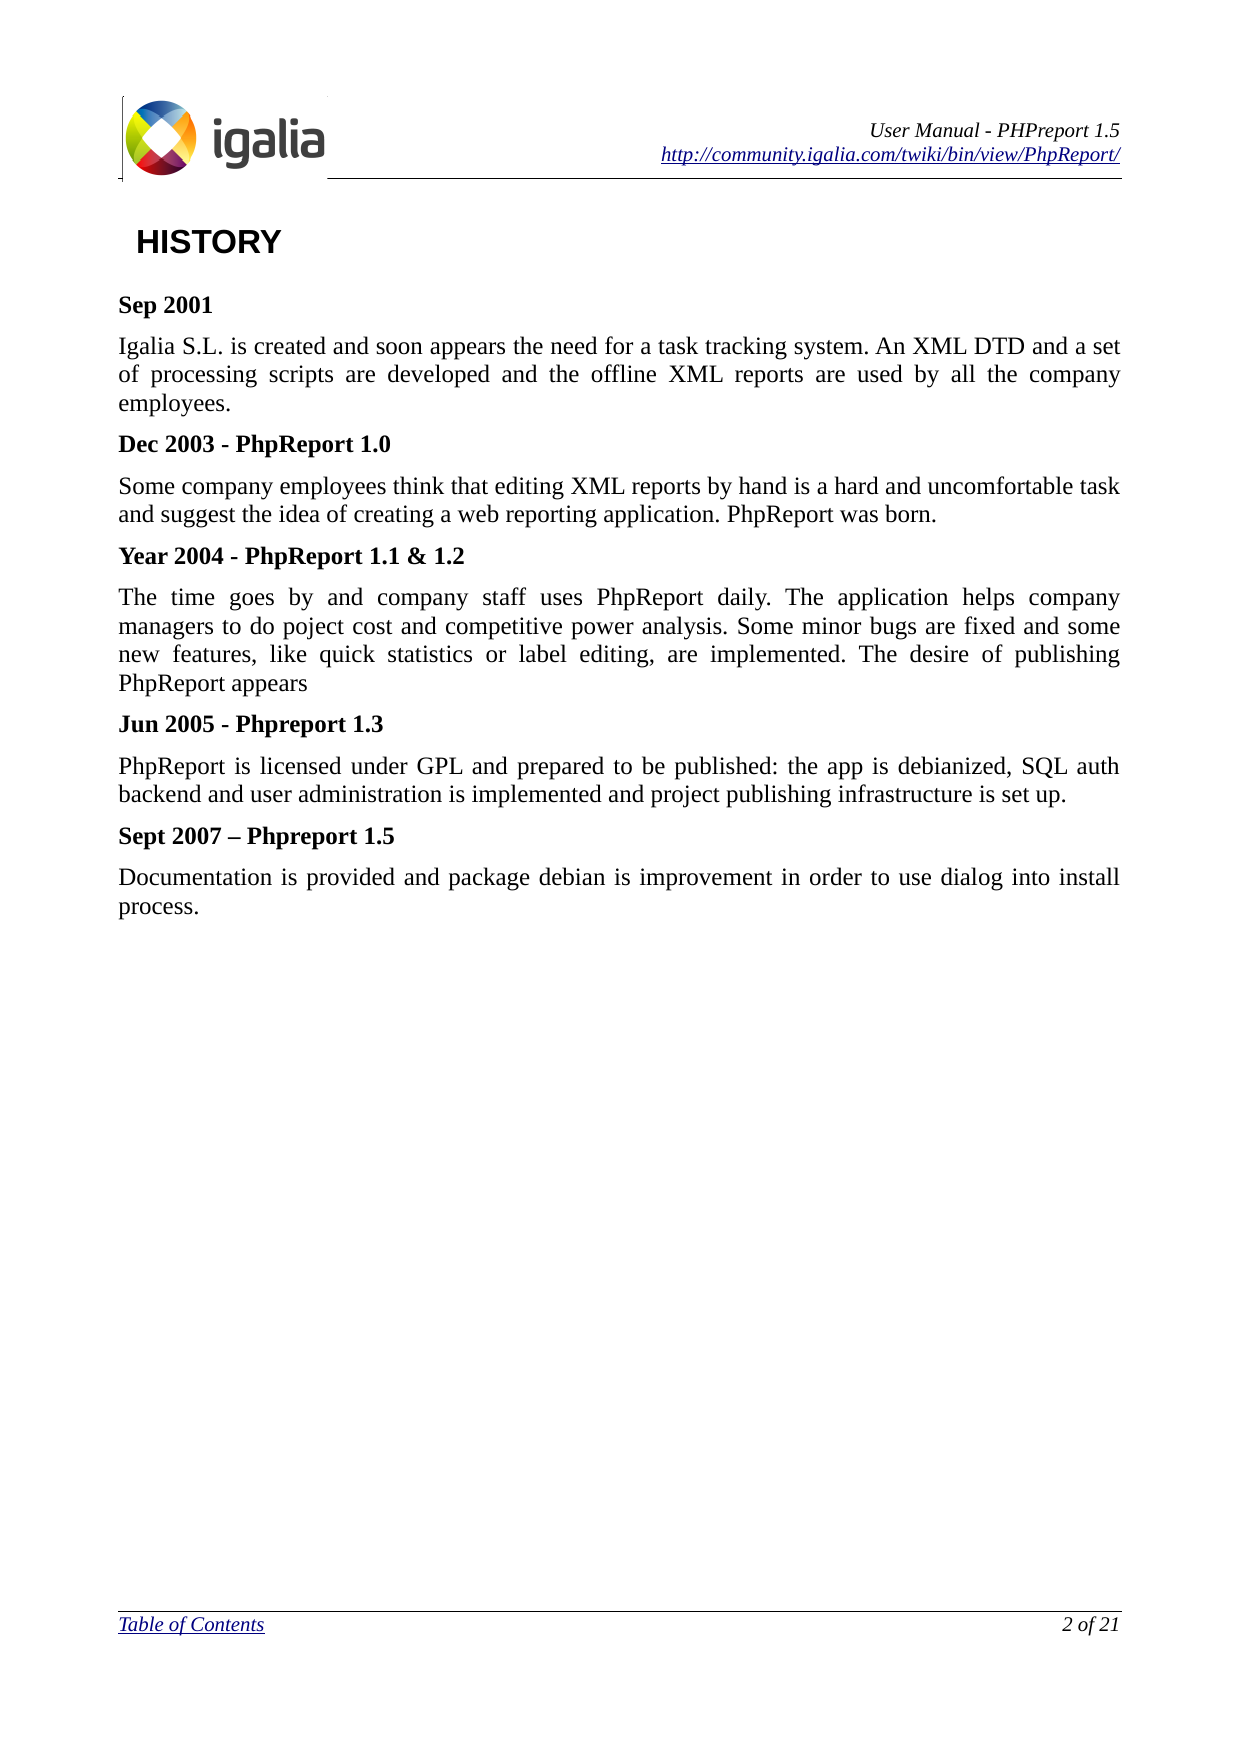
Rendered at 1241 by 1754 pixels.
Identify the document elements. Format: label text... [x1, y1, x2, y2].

text The time goes by and company staff uses PhpReport daily. The application helps company managers to do poject cost and competitive power analysis. Some minor bugs are fixed and some new features, like quick statistics or label editing, are implemented. The desire of publishing PhpReport appears [118, 582, 1122, 697]
picture [122, 96, 328, 182]
subtitle History [136, 222, 1122, 260]
text Igalia S.L. is created and soon appears the need for a task tracking system. An XML DTD and a set of processing scripts are developed and the offline XML reports are used by all the company employees. [118, 331, 1122, 417]
text Sep 2001 [118, 290, 1122, 319]
text Documentation is provided and package debian is improvement in order to use dialog into install process. [118, 862, 1122, 919]
text PhpReport is licensed under GPL and prepared to be published: the app is debianized, SQL auth backend and user administration is implemented and project publishing infrastructure is set up. [118, 751, 1122, 808]
text Jun 2005 - Phpreport 1.3 [118, 709, 1122, 738]
text Sept 2007 – Phpreport 1.5 [118, 821, 1122, 849]
text Some company employees think that editing XML reports by hand is a hard and uncomfortable task and suggest the idea of creating a web reporting application. PhpReport was born. [118, 471, 1122, 528]
text Dec 2003 - PhpReport 1.0 [118, 429, 1122, 458]
text Year 2004 - PhpReport 1.1 & 1.2 [118, 541, 1122, 569]
